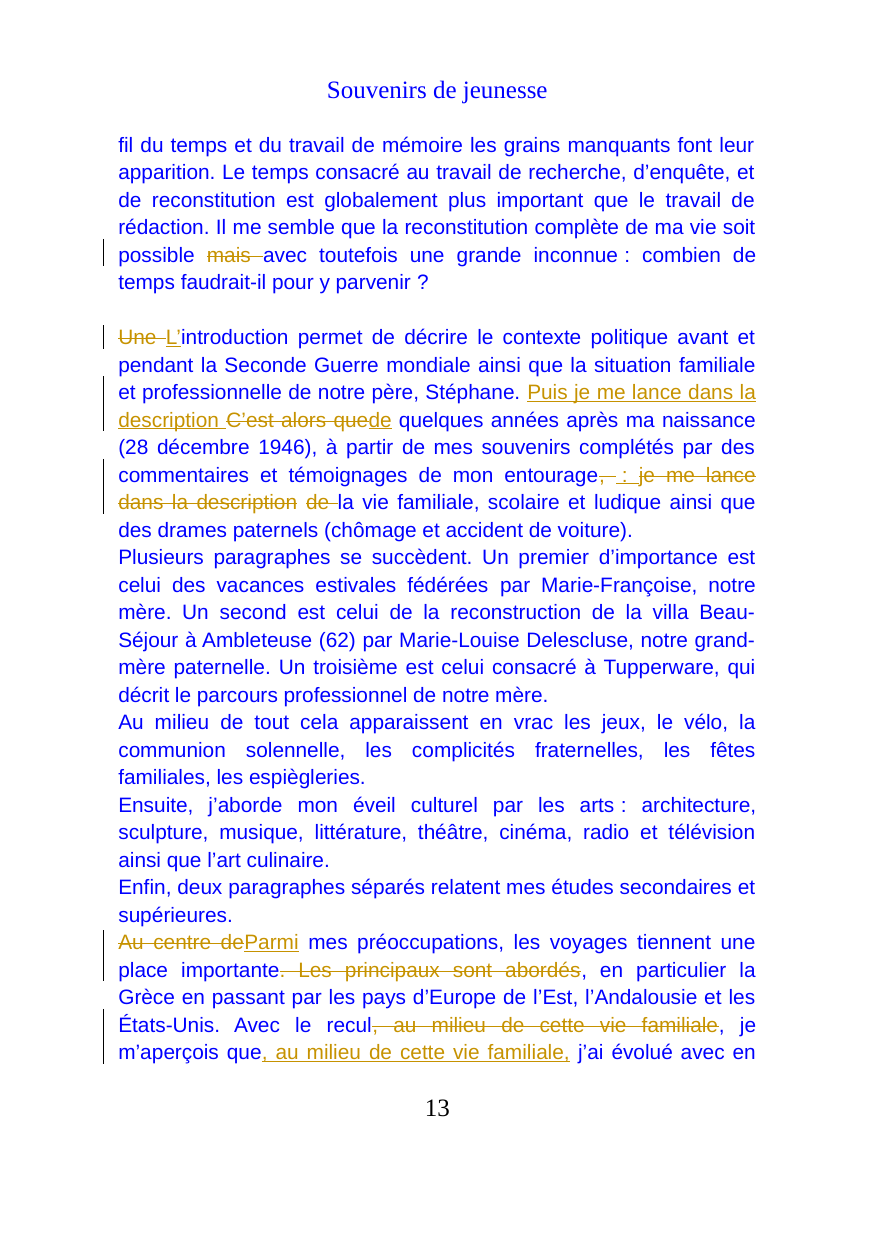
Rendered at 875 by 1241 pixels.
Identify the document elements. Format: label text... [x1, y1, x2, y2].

text L’introduction permet de décrire le contexte politique avant et pendant la Seconde Guerre mondiale ainsi que la situation familiale et professionnelle de notre père, Stéphane. Puis je me lance dans la description de quelques années après ma naissance (28 décembre 1946), à partir de mes souvenirs complétés par des commentaires et témoignages de mon entourage : la vie familiale, scolaire et ludique ainsi que des drames paternels (chômage et accident de voiture). [118, 325, 756, 541]
text Enfin, deux paragraphes séparés relatent mes études secondaires et supérieures. [118, 875, 756, 926]
text Parmi mes préoccupations, les voyages tiennent une place importante, en particulier la Grèce en passant par les pays d’Europe de l’Est, l’Andalousie et les États-Unis. Avec le recul, je m’aperçois que, au milieu de cette vie familiale, j’ai évolué avec en tête une passion qui est celle de la découverte de l’art et de la culture. Au fil du temps, cette passion est restée intacte, plus, elle s’est intensifiée avec une soif de découverte. Ce n’est pas le milieu familial qui me l’a inculquée, mais bien plutôt une démarche personnelle et autodidacte. [118, 930, 756, 1064]
text Ensuite, j’aborde mon éveil culturel par les arts : architecture, sculpture, musique, littérature, théâtre, cinéma, radio et télévision ainsi que l’art culinaire. [118, 792, 756, 871]
text Au milieu de tout cela apparaissent en vrac les jeux, le vélo, la communion solennelle, les complicités fraternelles, les fêtes familiales, les espiègleries. [118, 710, 756, 789]
text Plusieurs paragraphes se succèdent. Un premier d’importance est celui des vacances estivales fédérées par Marie-Françoise, notre mère. Un second est celui de la reconstruction de la villa Beau-Séjour à Ambleteuse (62) par Marie-Louise Delescluse, notre grand-mère paternelle. Un troisième est celui consacré à Tupperware, qui décrit le parcours professionnel de notre mère. [118, 545, 756, 706]
